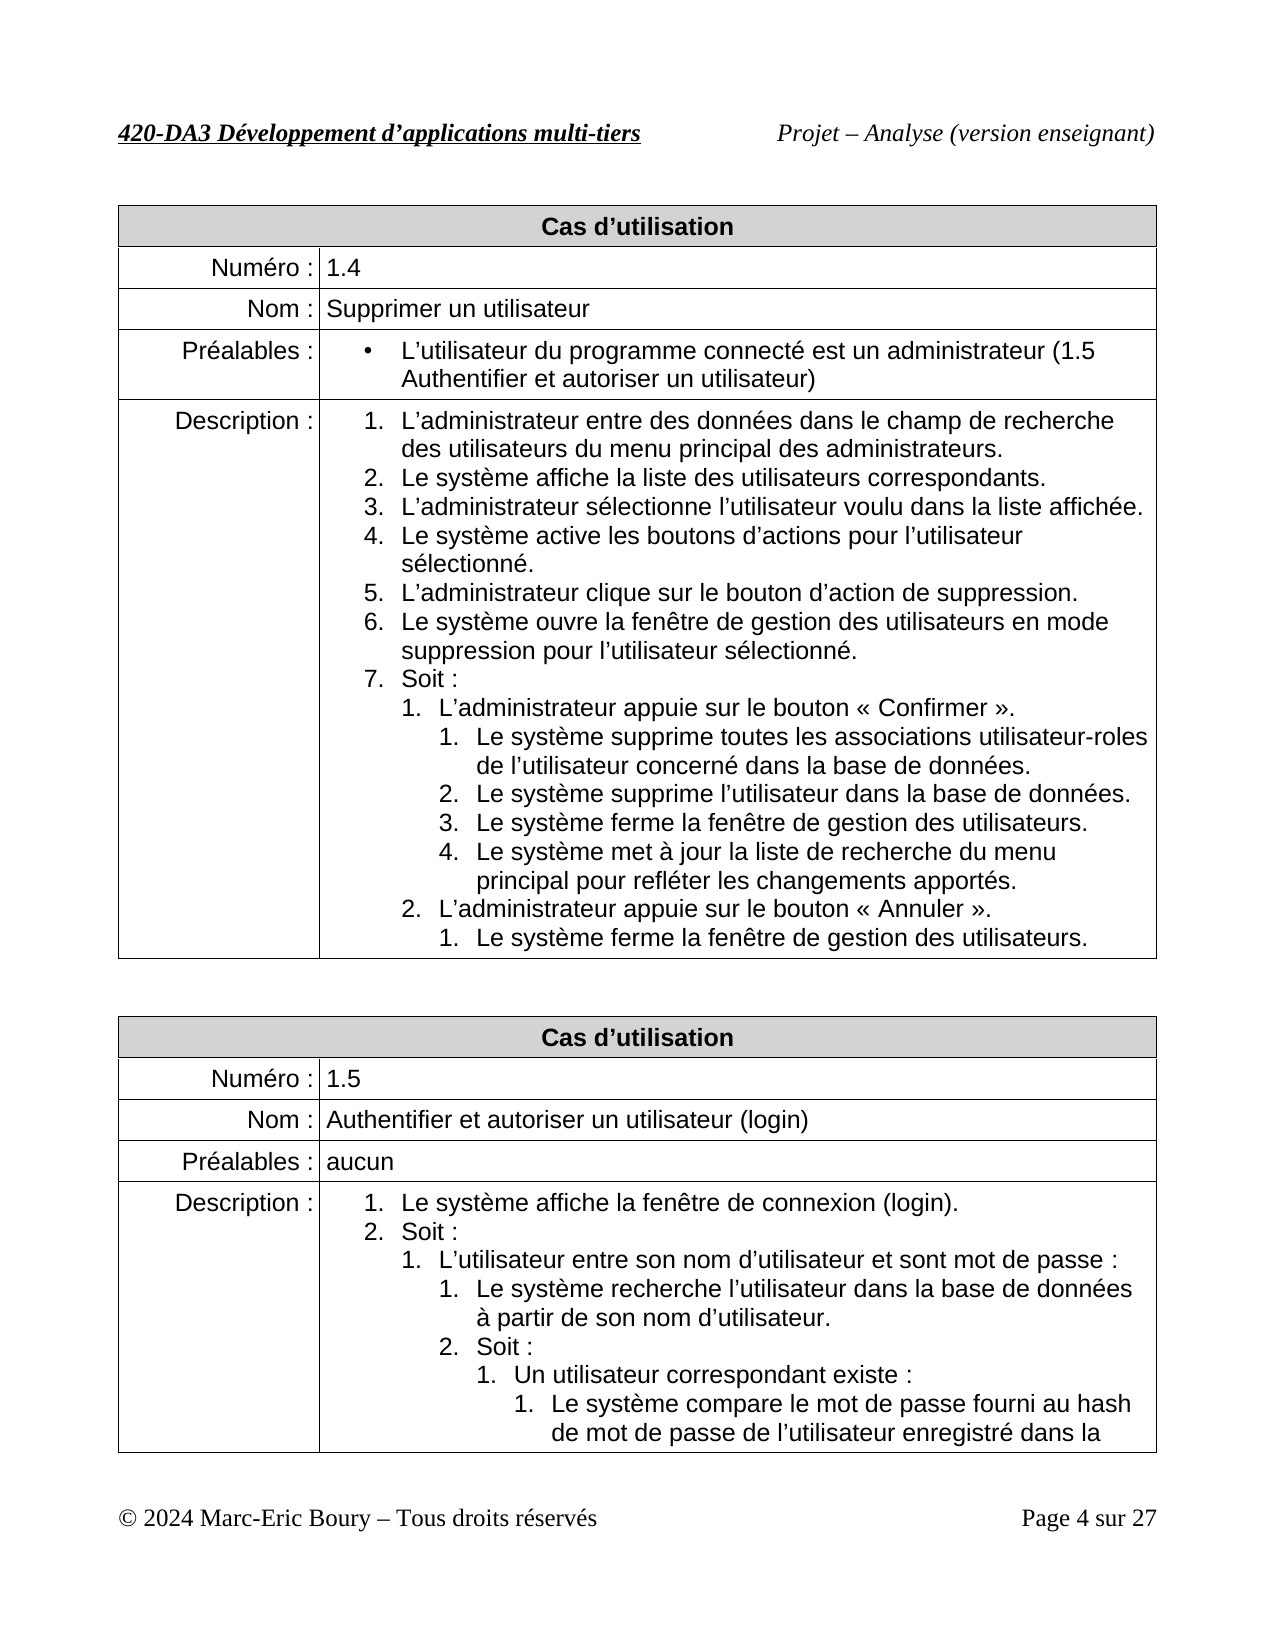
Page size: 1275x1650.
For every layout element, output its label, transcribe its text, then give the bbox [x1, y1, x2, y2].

table_cell Supprimer un utilisateur [320, 289, 1156, 329]
table_cell Le système affiche la fenêtre de connexion (login). Soit : L’utilisateur entre son nom d’utilisateur et sont mot de passe : Le système recherche l’utilisateur dans la base de données à partir de son nom d’utilisateur. Soit : Un utilisateur correspondant existe : Le système compare le mot de passe fourni au hash de mot de passe de l’utilisateur enregistré dans la BdD. Soit : Les mots de passes concordent : Soit : L’utilisateur possède plusieurs rôles : Le système affiche une fenêtre permettant de sélectionner le rôle à utiliser parmi ceux que l’utilisateur possède. L’utilisateur sélectionne le rôle à utiliser. Le système ferme la fenêtre de sélection de rôle à utiliser. Le système ferme la fenêtre de connexion. Le système retient l’utilisateur et le rôle authentifié et autorisé. Le système ouvre la fenêtre du menu principal pour le rôle sélectionné. L’utilisateur ne possède qu’un seul rôle : Le système ferme la fenêtre de connexion. Le système retient l’utilisateur et le rôle authentifié et autorisé. Le système ouvre la fenêtre du menu principal pour le rôle sélectionné. Les mots de passe ne concordent pas : Le système affiche un message à cet effet. Il n’existe pas d’utilisateur correspondant : Le système affiche un message à cet effet. L’utilisateur clique sur le bouton « Annuler » de la fenêtre de connexion. Le programme se ferme. [320, 1182, 1156, 1452]
table_cell Description : [119, 1182, 319, 1452]
table_cell 1.5 [320, 1059, 1156, 1099]
table_cell Préalables : [119, 1141, 319, 1181]
table_header Cas d’utilisation [119, 1017, 1156, 1057]
table_cell 1.4 [320, 248, 1156, 288]
table_header Cas d’utilisation [119, 206, 1156, 246]
table_cell aucun [320, 1141, 1156, 1181]
table_cell Numéro : [119, 248, 319, 288]
table_cell Numéro : [119, 1059, 319, 1099]
table_cell Nom : [119, 1100, 319, 1140]
table_cell Description : [119, 400, 319, 958]
table_cell L’utilisateur du programme connecté est un administrateur (1.5 Authentifier et autoriser un utilisateur) [320, 330, 1156, 399]
table_cell Nom : [119, 289, 319, 329]
table_cell Authentifier et autoriser un utilisateur (login) [320, 1100, 1156, 1140]
table_cell Préalables : [119, 330, 319, 399]
table_cell L’administrateur entre des données dans le champ de recherche des utilisateurs du menu principal des administrateurs. Le système affiche la liste des utilisateurs correspondants. L’administrateur sélectionne l’utilisateur voulu dans la liste affichée. Le système active les boutons d’actions pour l’utilisateur sélectionné. L’administrateur clique sur le bouton d’action de suppression. Le système ouvre la fenêtre de gestion des utilisateurs en mode suppression pour l’utilisateur sélectionné. Soit : L’administrateur appuie sur le bouton « Confirmer ». Le système supprime toutes les associations utilisateur-roles de l’utilisateur concerné dans la base de données. Le système supprime l’utilisateur dans la base de données. Le système ferme la fenêtre de gestion des utilisateurs. Le système met à jour la liste de recherche du menu principal pour refléter les changements apportés. L’administrateur appuie sur le bouton « Annuler ». Le système ferme la fenêtre de gestion des utilisateurs. [320, 400, 1156, 958]
